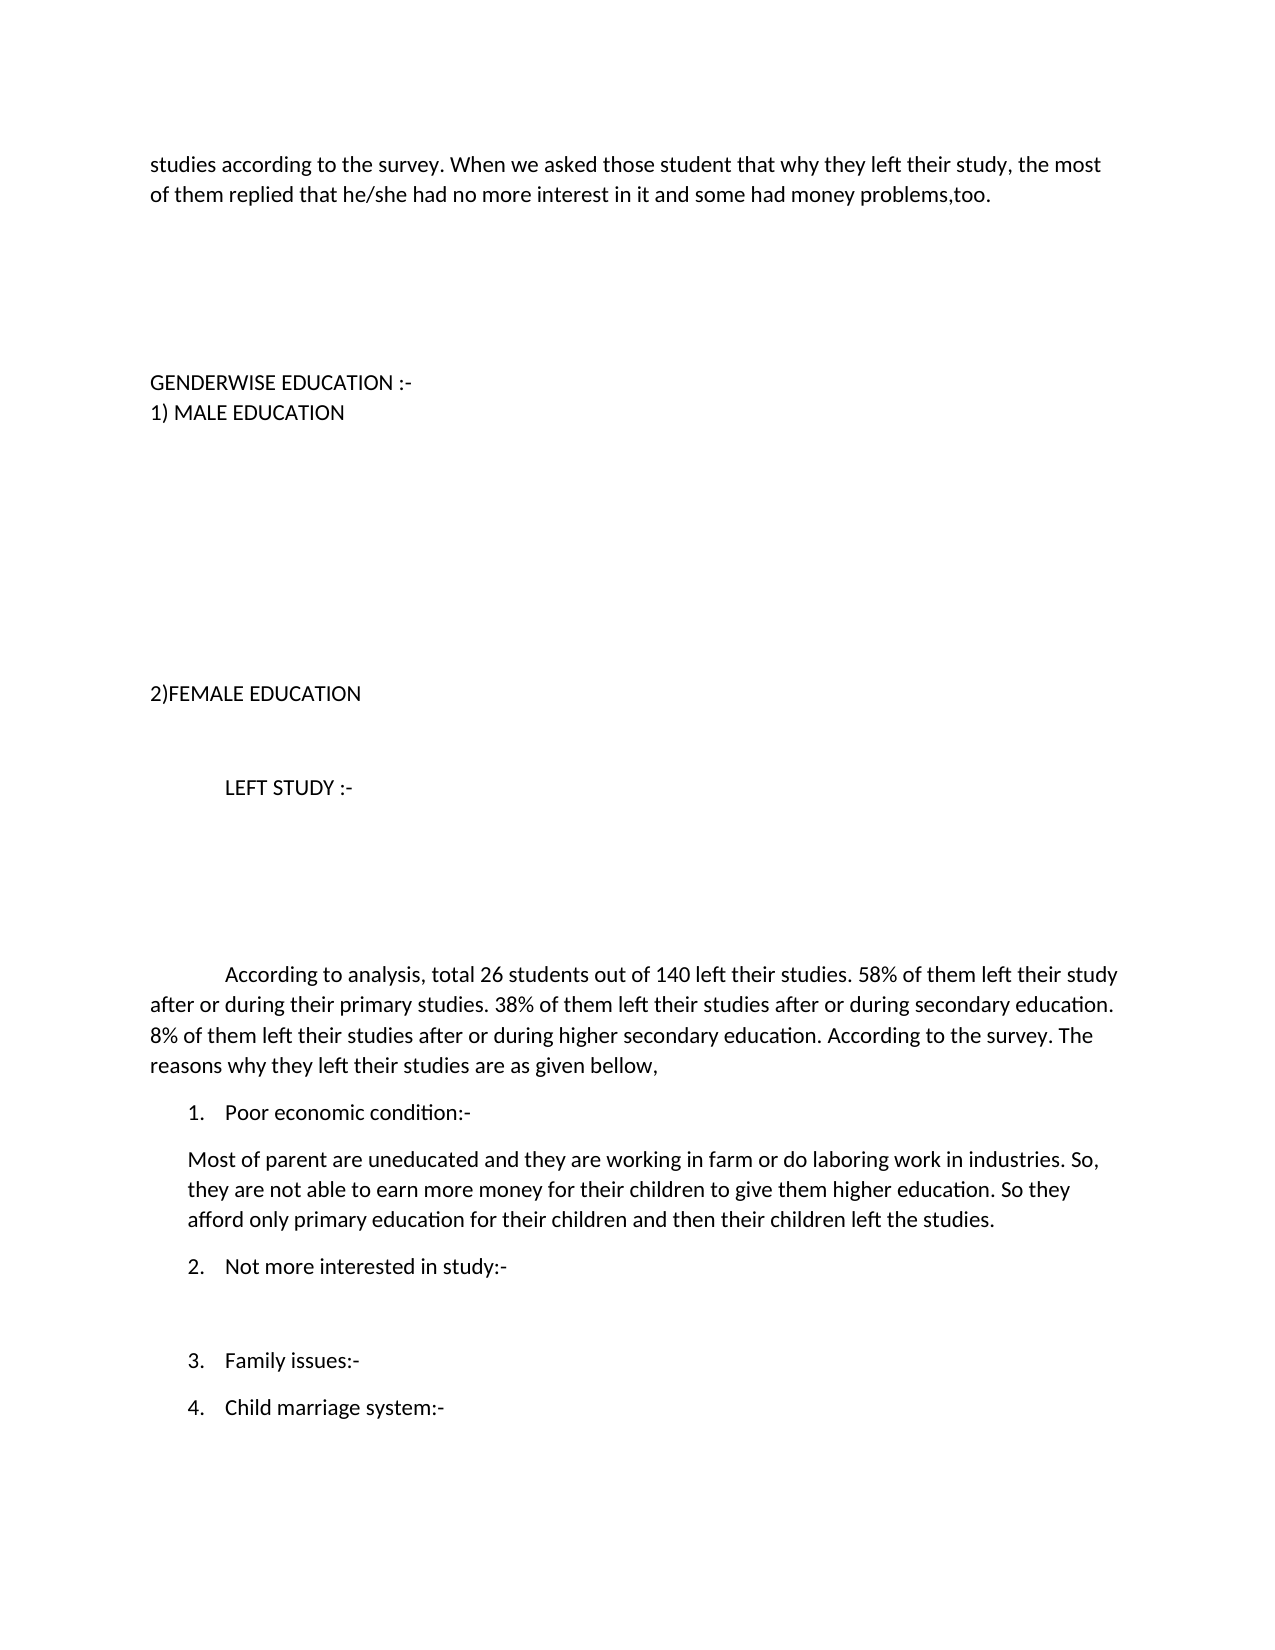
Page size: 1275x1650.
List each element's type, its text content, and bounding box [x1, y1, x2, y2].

text GENDERWISE EDUCATION :- 1) MALE EDUCATION [150, 368, 1125, 426]
text studies according to the survey. When we asked those student that why they left their study, the most of them replied that he/she had no more interest in it and some had money problems,too. [150, 150, 1125, 208]
list Not more interested in study:- [187, 1252, 1125, 1280]
list Poor economic condition:- [187, 1098, 1125, 1126]
text Most of parent are uneducated and they are working in farm or do laboring work in industries. So, they are not able to earn more money for their children to give them higher education. So they afford only primary education for their children and then their children left the studies. [187, 1145, 1125, 1233]
list Child marriage system:- [187, 1393, 1125, 1421]
text LEFT STUDY :- [150, 773, 1125, 801]
text According to analysis, total 26 students out of 140 left their studies. 58% of them left their study after or during their primary studies. 38% of them left their studies after or during secondary education. 8% of them left their studies after or during higher secondary education. According to the survey. The reasons why they left their studies are as given bellow, [150, 960, 1125, 1079]
text 2)FEMALE EDUCATION [150, 679, 1125, 707]
list Family issues:- [187, 1346, 1125, 1374]
